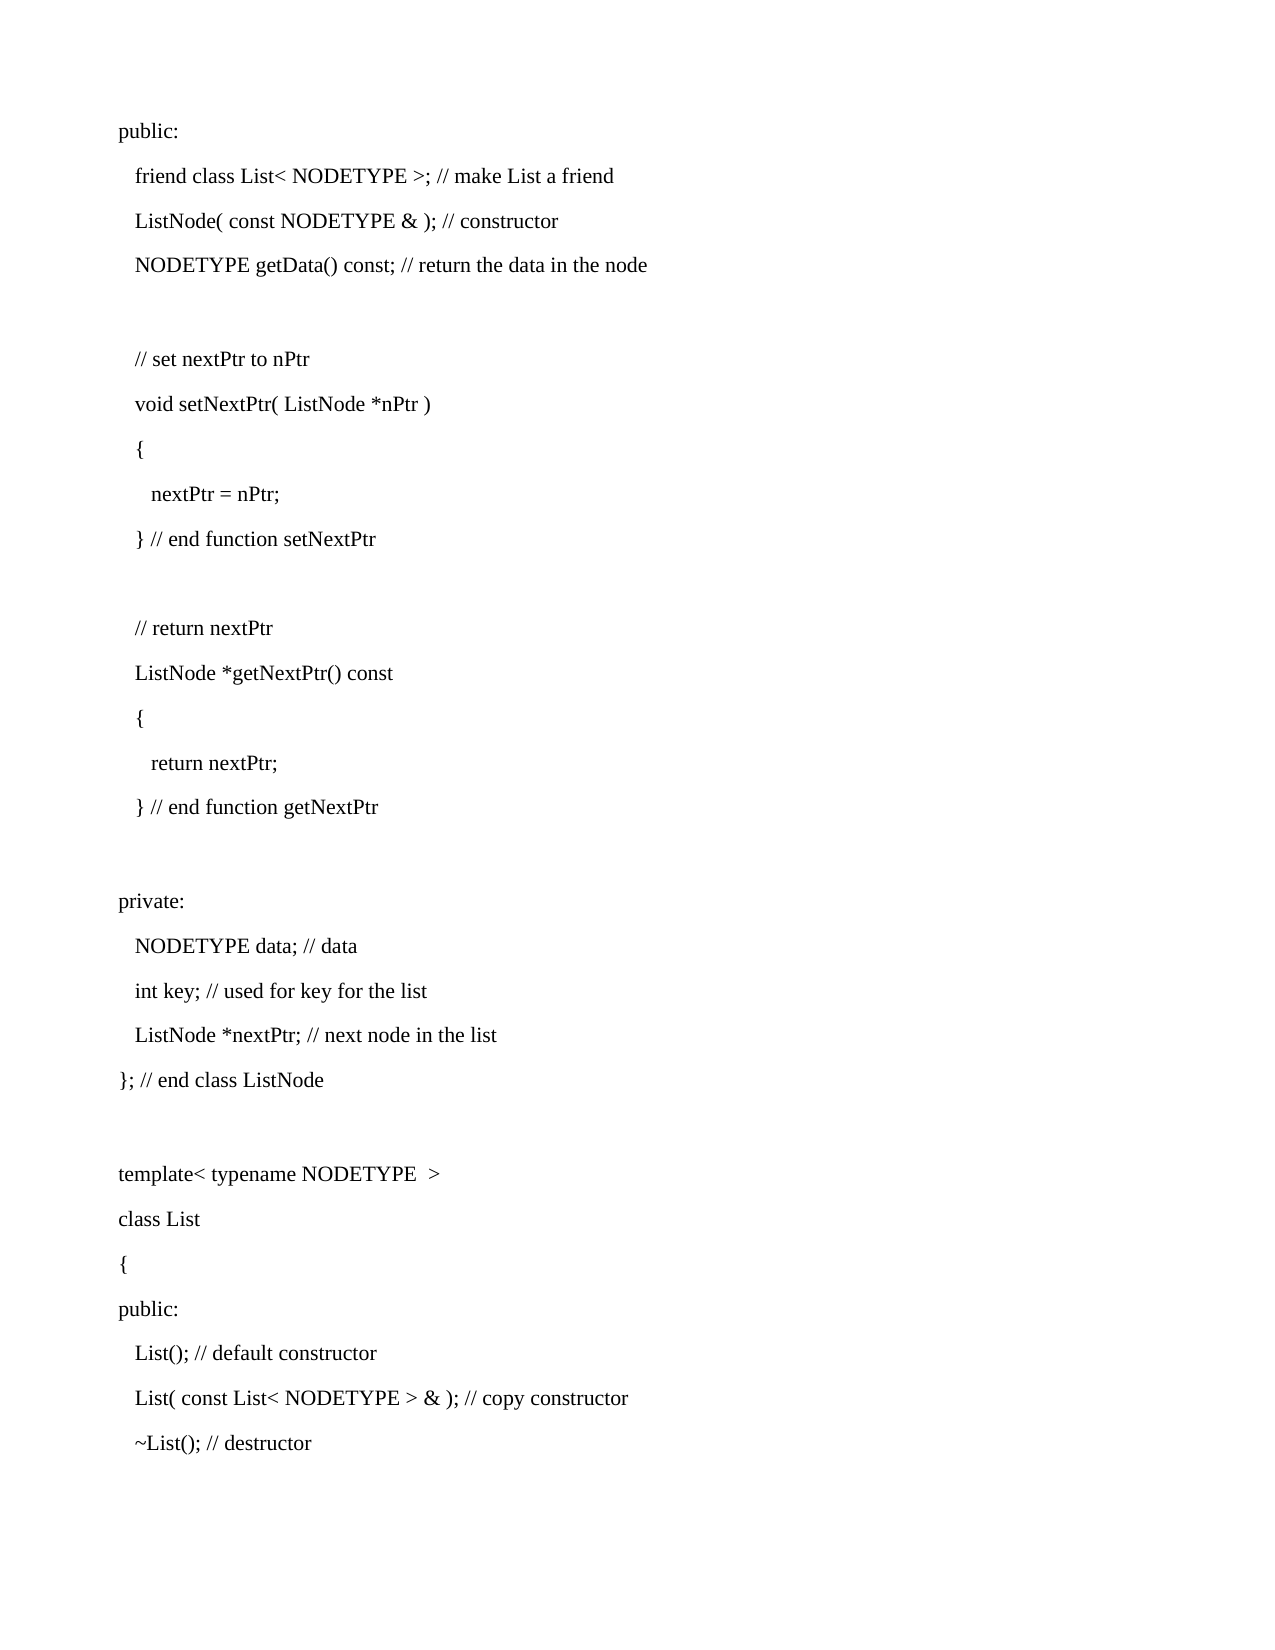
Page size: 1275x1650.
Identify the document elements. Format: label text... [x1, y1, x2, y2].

text { [118, 436, 1157, 461]
text ListNode *nextPtr; // next node in the list [118, 1022, 1157, 1048]
text template< typename NODETYPE > [118, 1161, 1157, 1186]
text }; // end class ListNode [118, 1067, 1157, 1092]
text ListNode( const NODETYPE & ); // constructor [118, 208, 1157, 233]
text public: [118, 1296, 1157, 1321]
text } // end function setNextPtr [118, 526, 1157, 551]
text List( const List< NODETYPE > & ); // copy constructor [118, 1385, 1157, 1410]
text class List [118, 1206, 1157, 1231]
text { [118, 1251, 1157, 1276]
text ListNode *getNextPtr() const [118, 660, 1157, 685]
text private: [118, 888, 1157, 913]
text // return nextPtr [118, 615, 1157, 640]
text return nextPtr; [118, 749, 1157, 775]
text NODETYPE getData() const; // return the data in the node [118, 252, 1157, 278]
text public: [118, 118, 1157, 143]
text friend class List< NODETYPE >; // make List a friend [118, 163, 1157, 188]
text { [118, 705, 1157, 730]
text // set nextPtr to nPtr [118, 346, 1157, 372]
text ~List(); // destructor [118, 1430, 1157, 1455]
text int key; // used for key for the list [118, 978, 1157, 1003]
text NODETYPE data; // data [118, 933, 1157, 958]
text nextPtr = nPtr; [118, 481, 1157, 506]
text List(); // default constructor [118, 1340, 1157, 1366]
text } // end function getNextPtr [118, 794, 1157, 819]
text void setNextPtr( ListNode *nPtr ) [118, 391, 1157, 416]
